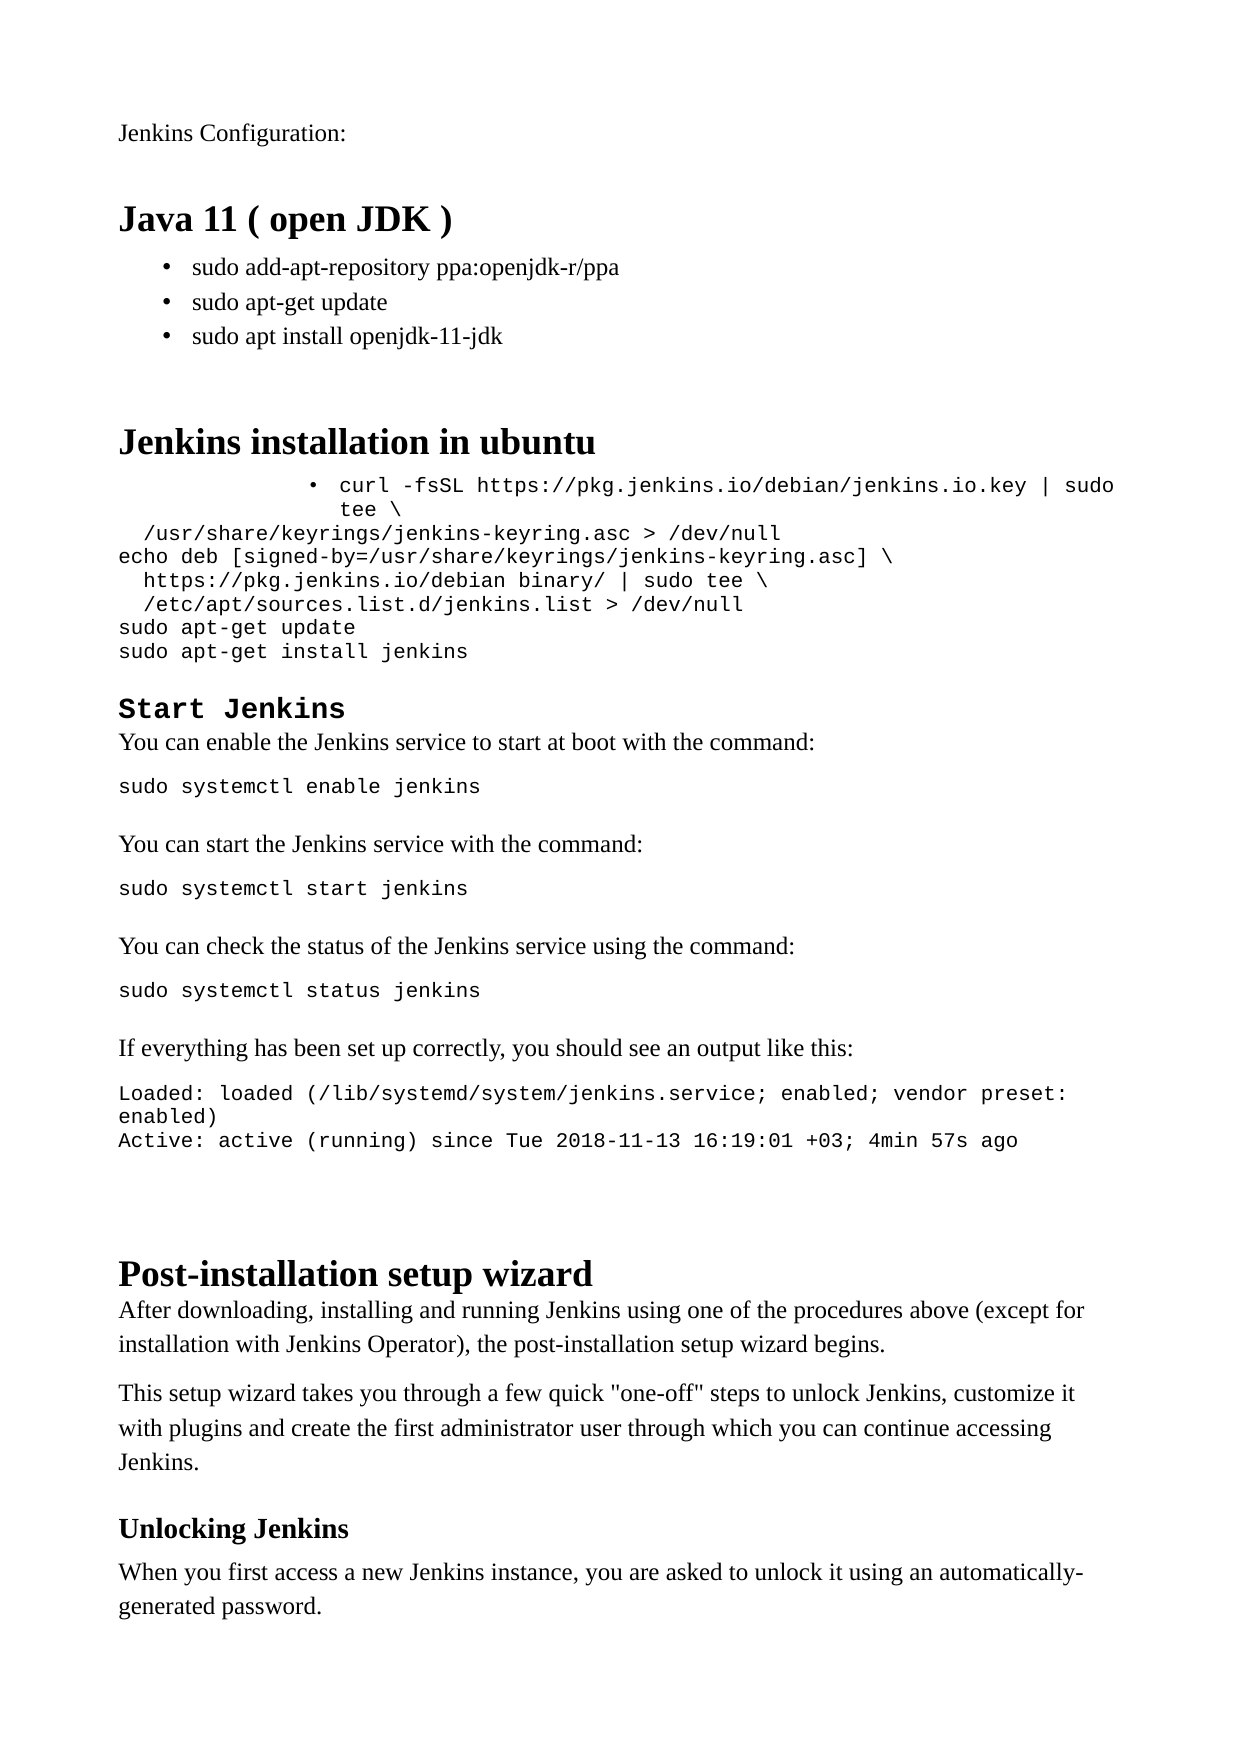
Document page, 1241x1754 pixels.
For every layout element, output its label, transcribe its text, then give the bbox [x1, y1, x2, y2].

text After downloading, installing and running Jenkins using one of the procedures above (except for installation with Jenkins Operator), the post-installation setup wizard begins. [118, 1295, 1122, 1358]
text This setup wizard takes you through a few quick "one-off" steps to unlock Jenkins, customize it with plugins and create the first administrator user through which you can continue accessing Jenkins. [118, 1378, 1122, 1476]
text You can start the Jenkins service with the command: [118, 829, 1122, 858]
text echo deb [signed-by=/usr/share/keyrings/jenkins-keyring.asc] \ [118, 546, 1122, 570]
text /etc/apt/sources.list.d/jenkins.list > /dev/null [118, 593, 1122, 617]
text Loaded: loaded (/lib/systemd/system/jenkins.service; enabled; vendor preset: enabled) [118, 1083, 1122, 1130]
list sudo apt-get update [162, 287, 1122, 315]
text You can check the status of the Jenkins service using the command: [118, 931, 1122, 960]
text You can enable the Jenkins service to start at boot with the command: [118, 727, 1122, 756]
text sudo apt-get install jenkins [118, 641, 1122, 664]
text sudo systemctl start jenkins [118, 878, 1122, 902]
list sudo add-apt-repository ppa:openjdk-r/ppa [162, 252, 1122, 281]
subtitle Post-installation setup wizard [118, 1252, 1122, 1295]
text Jenkins Configuration: [118, 118, 1122, 147]
text sudo systemctl enable jenkins [118, 776, 1122, 800]
text /usr/share/keyrings/jenkins-keyring.asc > /dev/null [118, 523, 1122, 546]
text When you first access a new Jenkins instance, you are asked to unlock it using an automatically-generated password. [118, 1557, 1122, 1620]
text sudo systemctl status jenkins [118, 980, 1122, 1004]
text sudo apt-get update [118, 617, 1122, 641]
subtitle Java 11 ( open JDK ) [118, 196, 1122, 239]
subtitle Start Jenkins [118, 694, 1122, 727]
text https://pkg.jenkins.io/debian binary/ | sudo tee \ [118, 570, 1122, 593]
text If everything has been set up correctly, you should see an output like this: [118, 1033, 1122, 1062]
list curl -fsSL https://pkg.jenkins.io/debian/jenkins.io.key | sudo tee \ [309, 475, 1122, 523]
text Active: active (running) since Tue 2018-11-13 16:19:01 +03; 4min 57s ago [118, 1130, 1122, 1153]
subtitle Jenkins installation in ubuntu [118, 420, 1122, 463]
list sudo apt install openjdk-11-jdk [162, 321, 1122, 350]
subtitle Unlocking Jenkins [118, 1511, 1122, 1544]
